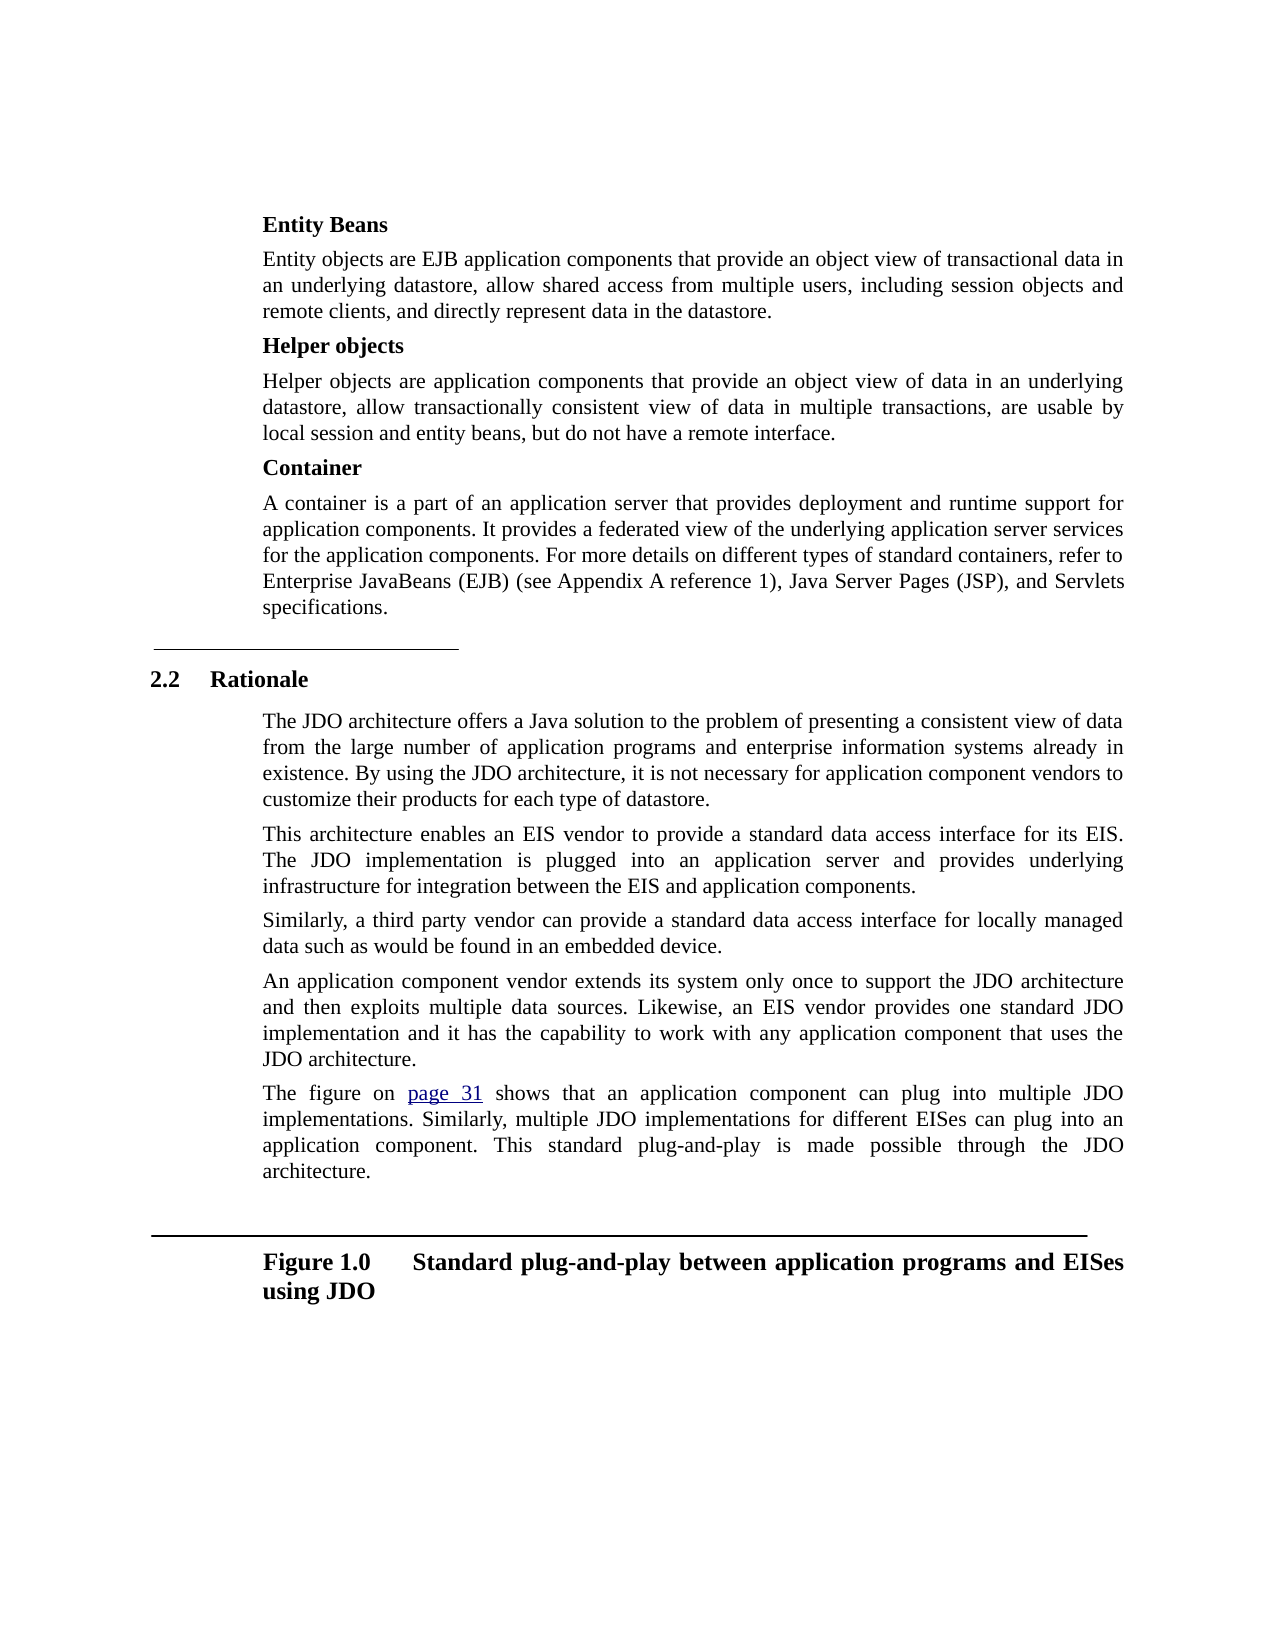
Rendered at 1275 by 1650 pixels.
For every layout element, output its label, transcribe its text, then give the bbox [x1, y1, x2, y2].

text Similarly, a third party vendor can provide a standard data access interface for locally managed data such as would be found in an embedded device. [262, 906, 1125, 958]
subtitle Rationale [150, 665, 1125, 693]
text Helper objects are application components that provide an object view of data in an underlying datastore, allow transactionally consistent view of data in multiple transactions, are usable by local session and entity beans, but do not have a remote interface. [262, 367, 1125, 445]
text This architecture enables an EIS vendor to provide a standard data access interface for its EIS. The JDO implementation is plugged into an application server and provides underlying infrastructure for integration between the EIS and application components. [262, 820, 1125, 898]
subtitle Helper objects [150, 332, 1125, 359]
text A container is a part of an application server that provides deployment and runtime support for application components. It provides a federated view of the underlying application server services for the application components. For more details on different types of standard containers, refer to Enterprise JavaBeans (EJB) (see Appendix A reference 1), Java Server Pages (JSP), and Servlets specifications. [262, 489, 1125, 619]
text The figure on page 31 shows that an application component can plug into multiple JDO implementations. Similarly, multiple JDO implementations for different EISes can plug into an application component. This standard plug-and-play is made possible through the JDO architecture. [262, 1079, 1125, 1183]
text The JDO architecture offers a Java solution to the problem of presenting a consistent view of data from the large number of application programs and enterprise information systems already in existence. By using the JDO architecture, it is not necessary for application component vendors to customize their products for each type of datastore. [262, 707, 1125, 812]
text Entity objects are EJB application components that provide an object view of transactional data in an underlying datastore, allow shared access from multiple users, including session objects and remote clients, and directly represent data in the datastore. [262, 245, 1125, 323]
subtitle Container [150, 454, 1125, 481]
text An application component vendor extends its system only once to support the JDO architecture and then exploits multiple data sources. Likewise, an EIS vendor provides one standard JDO implementation and it has the capability to work with any application component that uses the JDO architecture. [262, 967, 1125, 1071]
subtitle Entity Beans [150, 210, 1125, 237]
text Figure 1.0 Standard plug-and-play between application programs and EISes using JDO31 [262, 1247, 1125, 1304]
